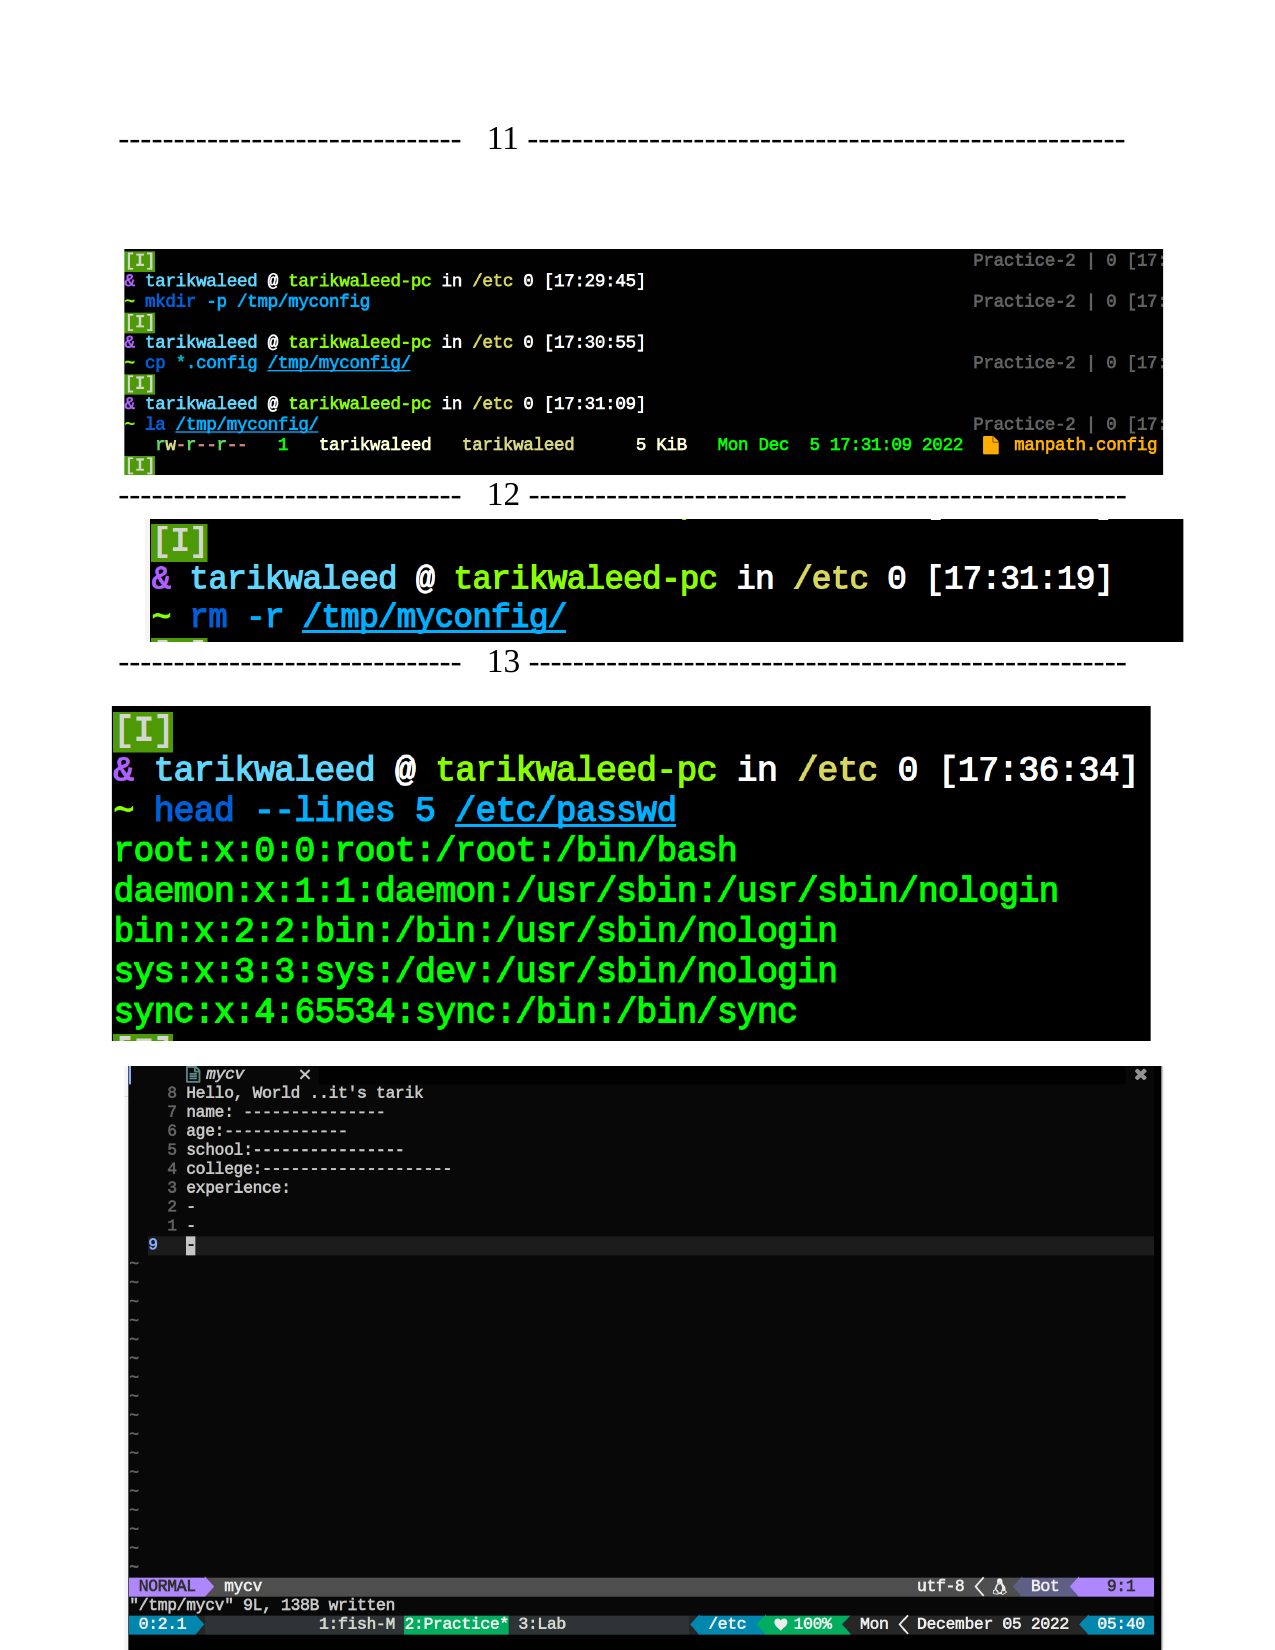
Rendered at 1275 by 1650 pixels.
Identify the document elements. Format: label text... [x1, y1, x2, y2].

picture [124, 1066, 1164, 1650]
picture [111, 706, 1151, 1041]
text ------------------------------- 13 ------------------------------------------------------ [118, 513, 1157, 680]
text ------------------------------- 11 ------------------------------------------------------ [118, 118, 1157, 156]
text ------------------------------- 12 ------------------------------------------------------ [118, 233, 1157, 513]
picture [124, 249, 1164, 475]
picture [144, 519, 1184, 642]
